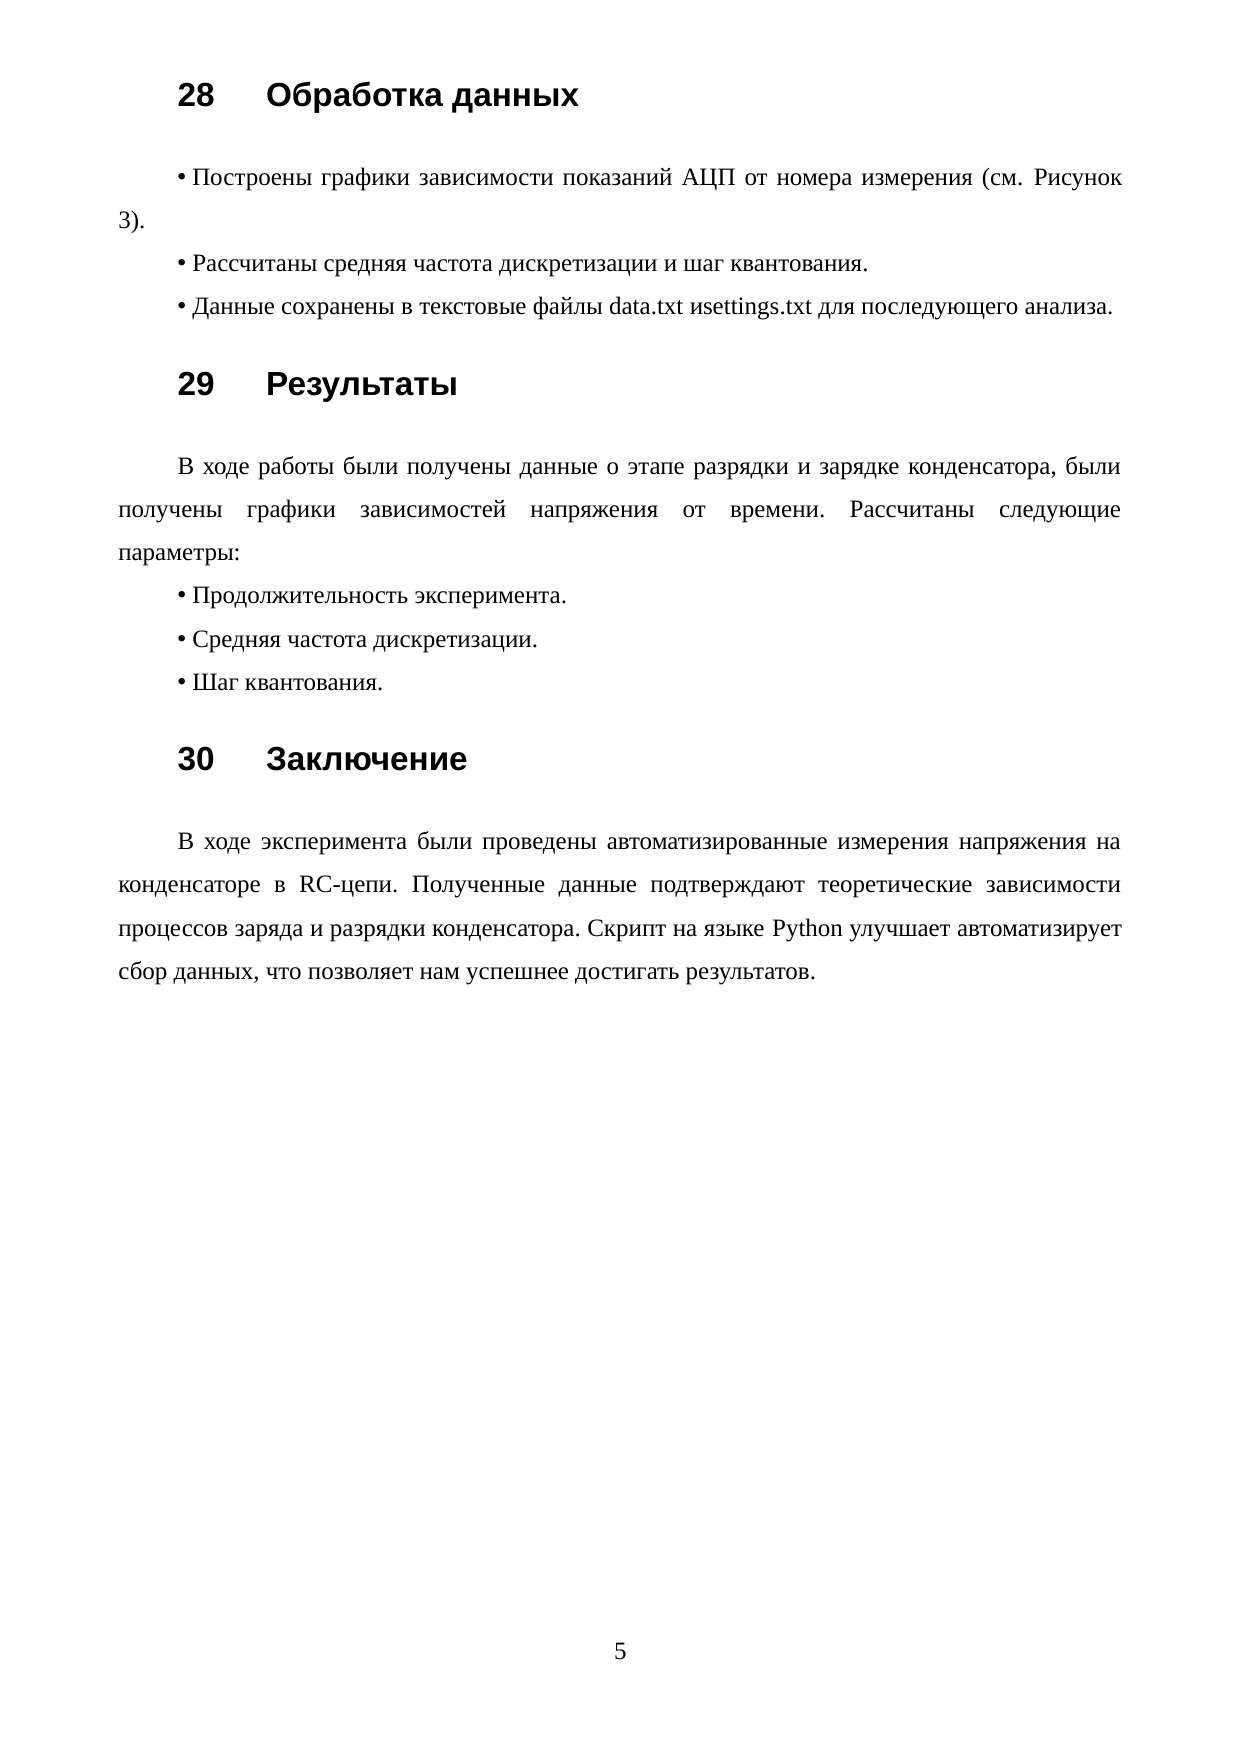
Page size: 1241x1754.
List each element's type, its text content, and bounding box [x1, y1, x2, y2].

list Рассчитаны средняя частота дискретизации и шаг квантования. [118, 248, 1122, 277]
text В ходе работы были получены данные о этапе разрядки и зарядке конденсатора, были получены графики зависимостей напряжения от времени. Рассчитаны следующие параметры: [118, 451, 1122, 566]
subtitle Результаты [118, 364, 1122, 402]
list Средняя частота дискретизации. [118, 624, 1122, 652]
list Шаг квантования. [118, 667, 1122, 696]
list Данные сохранены в текстовые файлы data.txt иsettings.txt для последующего анализа. [118, 291, 1122, 320]
list Построены графики зависимости показаний АЦП от номера измерения (см. Рисунок 3). [118, 162, 1122, 234]
subtitle Обработка данных [118, 75, 1122, 113]
list Продолжительность эксперимента. [118, 581, 1122, 609]
text В ходе эксперимента были проведены автоматизированные измерения напряжения на конденсаторе в RC-цепи. Полученные данные подтверждают теоретические зависимости процессов заряда и разрядки конденсатора. Скрипт на языке Python улучшает автоматизирует сбор данных, что позволяет нам успешнее достигать результатов. [118, 826, 1122, 984]
subtitle Заключение [118, 739, 1122, 778]
